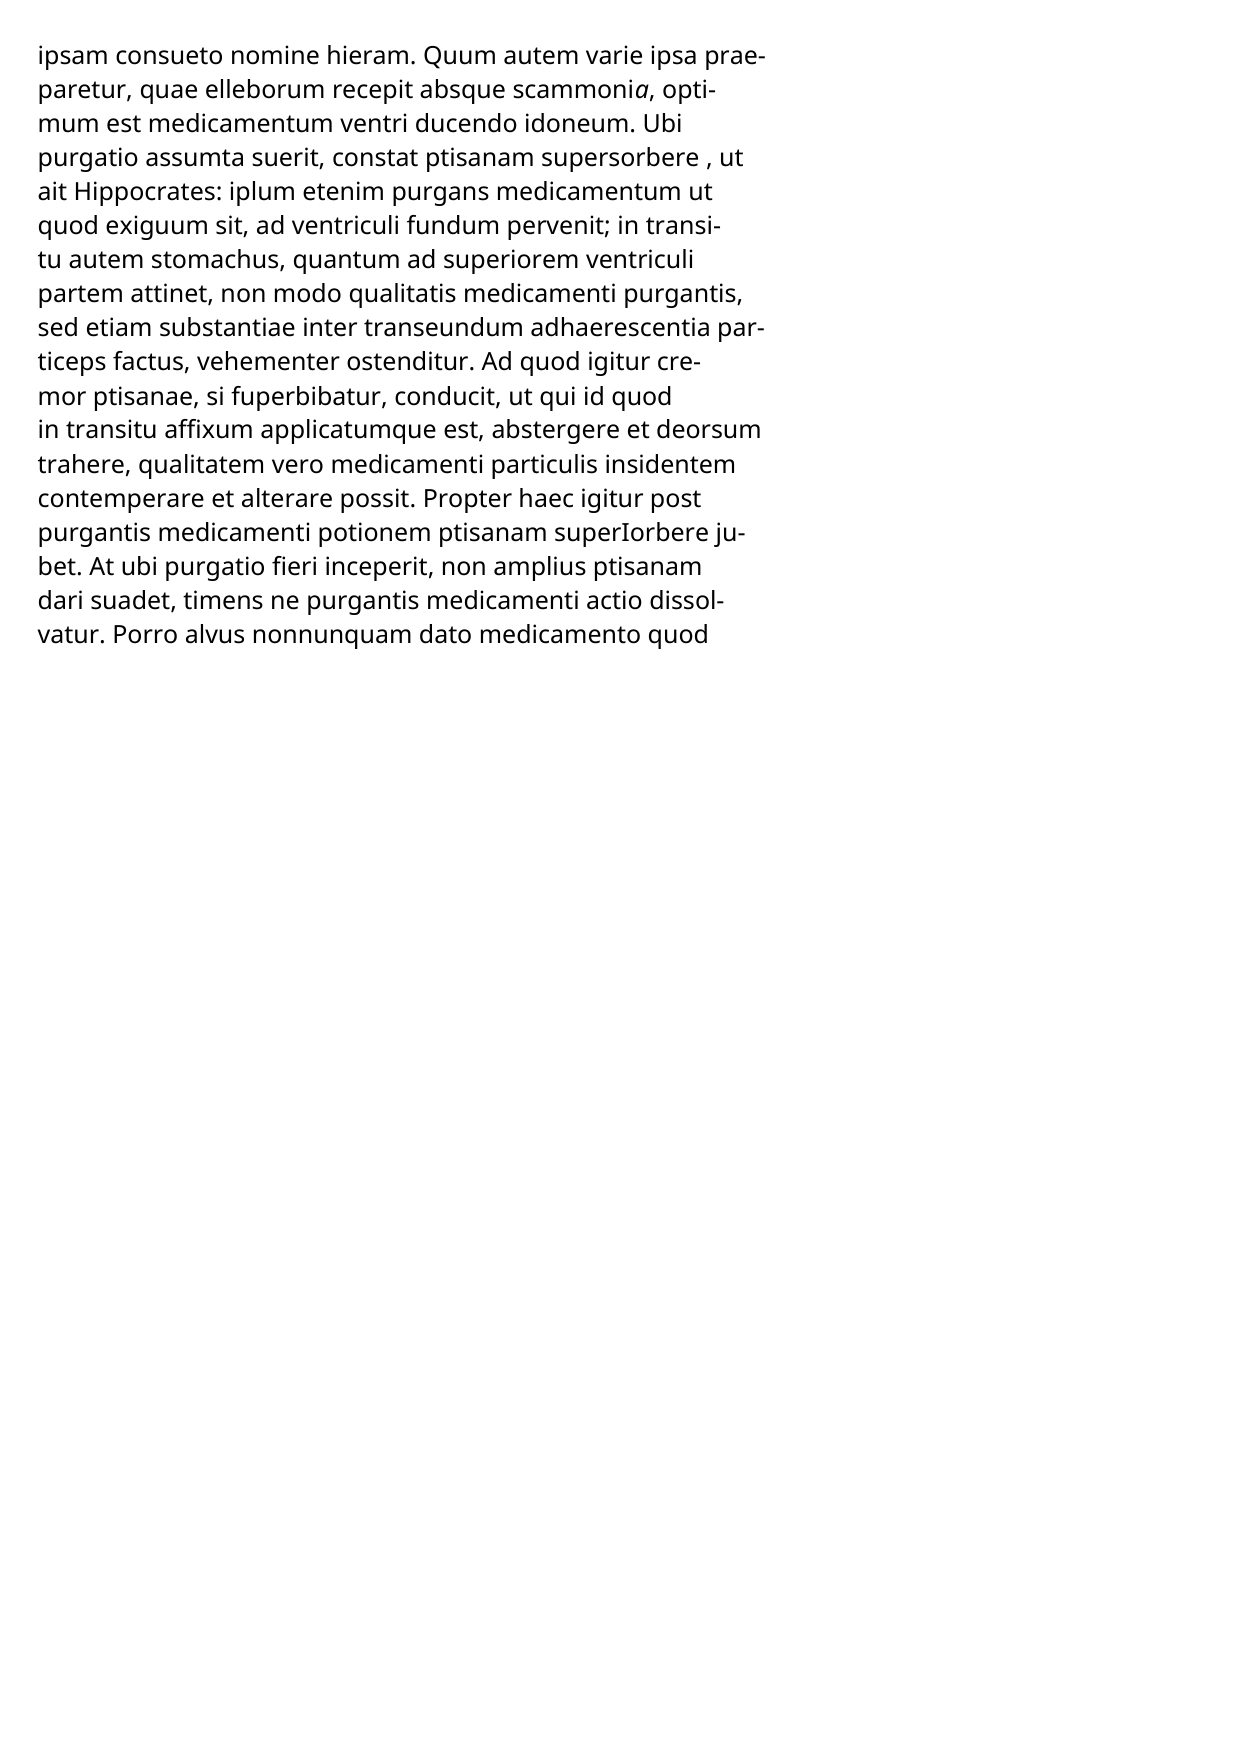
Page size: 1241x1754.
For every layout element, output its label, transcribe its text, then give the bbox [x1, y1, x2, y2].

text ipsam consueto nomine hieram. Quum autem varie ipsa prae- paretur, quae elleborum recepit absque scammonia, opti- mum est medicamentum ventri ducendo idoneum. Ubi purgatio assumta suerit, constat ptisanam supersorbere , ut ait Hippocrates: iplum etenim purgans medicamentum ut quod exiguum sit, ad ventriculi fundum pervenit; in transi- tu autem stomachus, quantum ad superiorem ventriculi partem attinet, non modo qualitatis medicamenti purgantis, sed etiam substantiae inter transeundum adhaerescentia par- ticeps factus, vehementer ostenditur. Ad quod igitur cre- mor ptisanae, si fuperbibatur, conducit, ut qui id quod in transitu affixum applicatumque est, abstergere et deorsum trahere, qualitatem vero medicamenti particulis insidentem contemperare et alterare possit. Propter haec igitur post purgantis medicamenti potionem ptisanam superIorbere ju- bet. At ubi purgatio fieri inceperit, non amplius ptisanam dari suadet, timens ne purgantis medicamenti actio dissol- vatur. Porro alvus nonnunquam dato medicamento quod [37, 37, 1203, 651]
